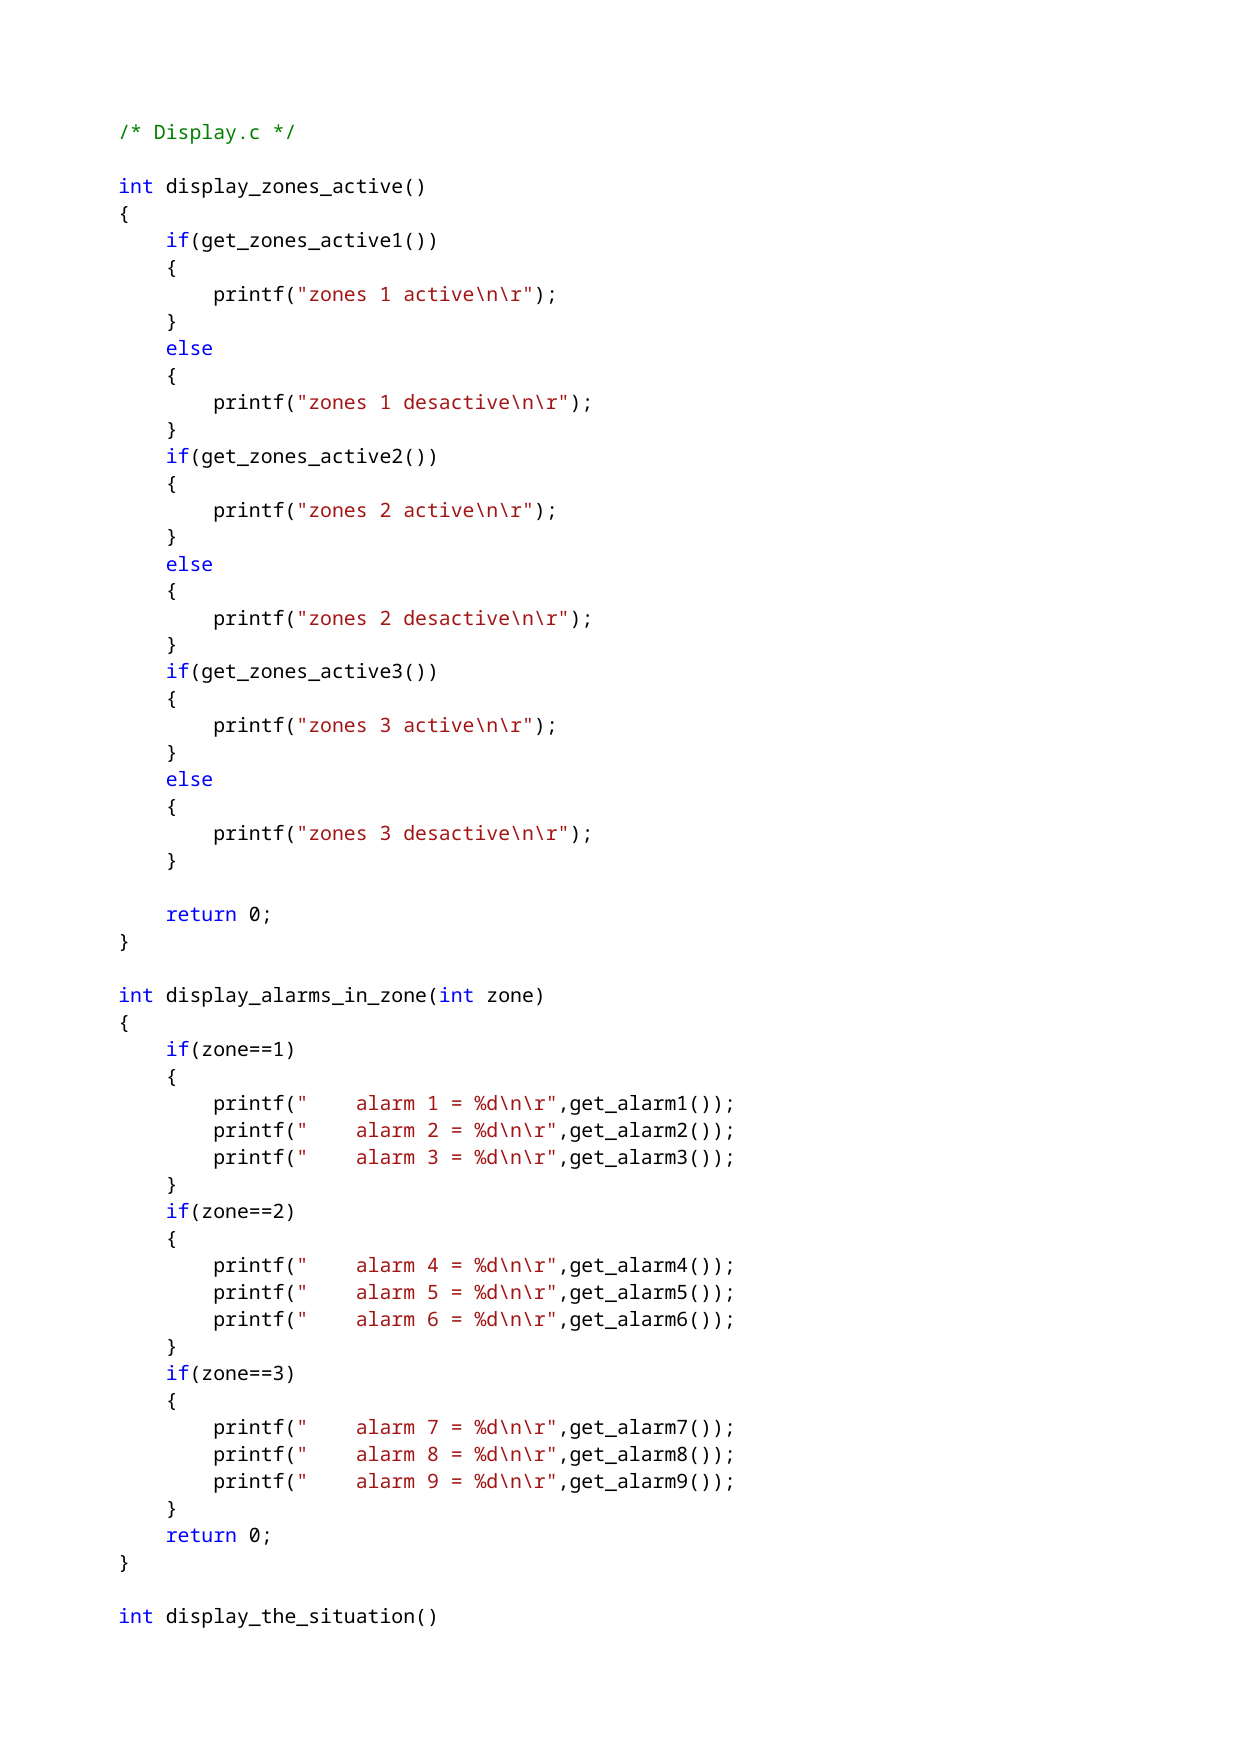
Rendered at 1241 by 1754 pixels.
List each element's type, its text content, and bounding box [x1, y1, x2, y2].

text if(zone==2) [118, 1197, 1122, 1224]
text printf("zones 1 desactive\n\r"); [118, 388, 1122, 415]
text { [118, 685, 1122, 712]
text } [118, 1170, 1122, 1197]
text printf(" alarm 6 = %d\n\r",get_alarm6()); [118, 1305, 1122, 1332]
text printf(" alarm 7 = %d\n\r",get_alarm7()); [118, 1413, 1122, 1440]
text printf(" alarm 4 = %d\n\r",get_alarm4()); [118, 1251, 1122, 1278]
text { [118, 361, 1122, 388]
text printf(" alarm 9 = %d\n\r",get_alarm9()); [118, 1467, 1122, 1494]
text } [118, 1332, 1122, 1359]
text int display_zones_active() [118, 172, 1122, 199]
text } [118, 1494, 1122, 1521]
text printf("zones 2 active\n\r"); [118, 496, 1122, 523]
text if(get_zones_active3()) [118, 658, 1122, 685]
text { [118, 469, 1122, 496]
text { [118, 199, 1122, 226]
text printf(" alarm 5 = %d\n\r",get_alarm5()); [118, 1278, 1122, 1305]
text if(zone==3) [118, 1359, 1122, 1386]
text if(zone==1) [118, 1035, 1122, 1062]
text printf("zones 2 desactive\n\r"); [118, 604, 1122, 631]
text else [118, 334, 1122, 361]
text { [118, 1224, 1122, 1251]
text if(get_zones_active2()) [118, 442, 1122, 469]
text /* Display.c */ [118, 118, 1122, 145]
text } [118, 523, 1122, 550]
text printf(" alarm 8 = %d\n\r",get_alarm8()); [118, 1440, 1122, 1467]
text } [118, 631, 1122, 658]
text printf(" alarm 3 = %d\n\r",get_alarm3()); [118, 1143, 1122, 1170]
text { [118, 577, 1122, 604]
text else [118, 766, 1122, 793]
text int display_alarms_in_zone(int zone) [118, 981, 1122, 1008]
text if(get_zones_active1()) [118, 226, 1122, 253]
text int display_the_situation() [118, 1602, 1122, 1629]
text printf(" alarm 1 = %d\n\r",get_alarm1()); [118, 1089, 1122, 1116]
text printf("zones 3 desactive\n\r"); [118, 819, 1122, 847]
text return 0; [118, 1521, 1122, 1548]
text { [118, 1386, 1122, 1413]
text } [118, 927, 1122, 954]
text { [118, 253, 1122, 280]
text } [118, 739, 1122, 766]
text } [118, 1548, 1122, 1575]
text printf("zones 3 active\n\r"); [118, 712, 1122, 739]
text { [118, 793, 1122, 819]
text } [118, 415, 1122, 442]
text else [118, 550, 1122, 577]
text printf("zones 1 active\n\r"); [118, 280, 1122, 307]
text } [118, 847, 1122, 873]
text printf(" alarm 2 = %d\n\r",get_alarm2()); [118, 1116, 1122, 1143]
text { [118, 1008, 1122, 1035]
text } [118, 307, 1122, 334]
text return 0; [118, 901, 1122, 927]
text { [118, 1062, 1122, 1089]
